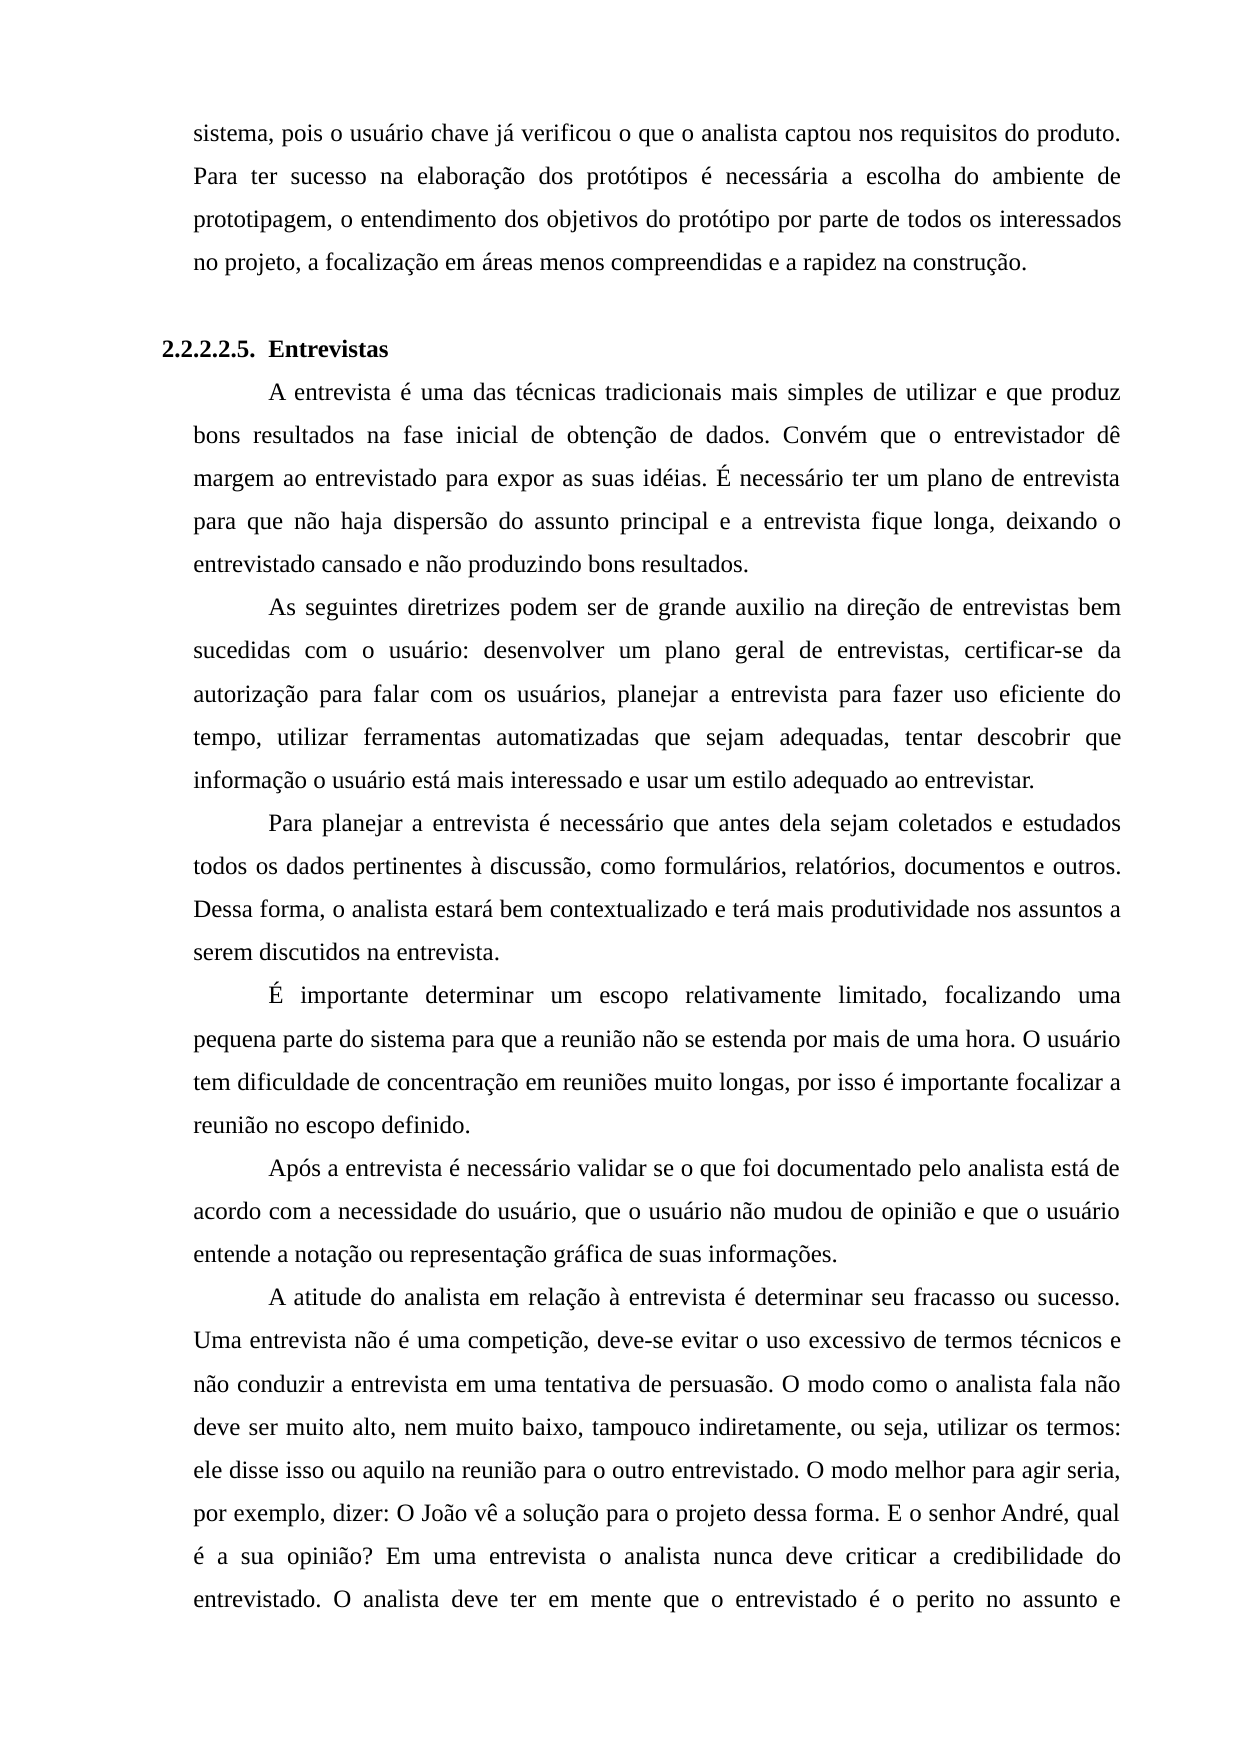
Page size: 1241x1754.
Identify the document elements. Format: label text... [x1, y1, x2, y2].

list As seguintes diretrizes podem ser de grande auxilio na direção de entrevistas bem sucedidas com o usuário: desenvolver um plano geral de entrevistas, certificar-se da autorização para falar com os usuários, planejar a entrevista para fazer uso eficiente do tempo, utilizar ferramentas automatizadas que sejam adequadas, tentar descobrir que informação o usuário está mais interessado e usar um estilo adequado ao entrevistar. [155, 592, 1122, 794]
list A entrevista é uma das técnicas tradicionais mais simples de utilizar e que produz bons resultados na fase inicial de obtenção de dados. Convém que o entrevistador dê margem ao entrevistado para expor as suas idéias. É necessário ter um plano de entrevista para que não haja dispersão do assunto principal e a entrevista fique longa, deixando o entrevistado cansado e não produzindo bons resultados. [155, 377, 1122, 578]
list Entrevistas [155, 334, 1122, 362]
list A atitude do analista em relação à entrevista é determinar seu fracasso ou sucesso. Uma entrevista não é uma competição, deve-se evitar o uso excessivo de termos técnicos e não conduzir a entrevista em uma tentativa de persuasão. O modo como o analista fala não deve ser muito alto, nem muito baixo, tampouco indiretamente, ou seja, utilizar os termos: ele disse isso ou aquilo na reunião para o outro entrevistado. O modo melhor para agir seria, por exemplo, dizer: O João vê a solução para o projeto dessa forma. E o senhor André, qual é a sua opinião? Em uma entrevista o analista nunca deve criticar a credibilidade do entrevistado. O analista deve ter em mente que o entrevistado é o perito no assunto e [155, 1282, 1122, 1613]
list sistema, pois o usuário chave já verificou o que o analista captou nos requisitos do produto. Para ter sucesso na elaboração dos protótipos é necessária a escolha do ambiente de prototipagem, o entendimento dos objetivos do protótipo por parte de todos os interessados no projeto, a focalização em áreas menos compreendidas e a rapidez na construção. [155, 118, 1122, 276]
list Para planejar a entrevista é necessário que antes dela sejam coletados e estudados todos os dados pertinentes à discussão, como formulários, relatórios, documentos e outros. Dessa forma, o analista estará bem contextualizado e terá mais produtividade nos assuntos a serem discutidos na entrevista. [155, 808, 1122, 966]
list É importante determinar um escopo relativamente limitado, focalizando uma pequena parte do sistema para que a reunião não se estenda por mais de uma hora. O usuário tem dificuldade de concentração em reuniões muito longas, por isso é importante focalizar a reunião no escopo definido. [155, 981, 1122, 1139]
list Após a entrevista é necessário validar se o que foi documentado pelo analista está de acordo com a necessidade do usuário, que o usuário não mudou de opinião e que o usuário entende a notação ou representação gráfica de suas informações. [155, 1153, 1122, 1268]
